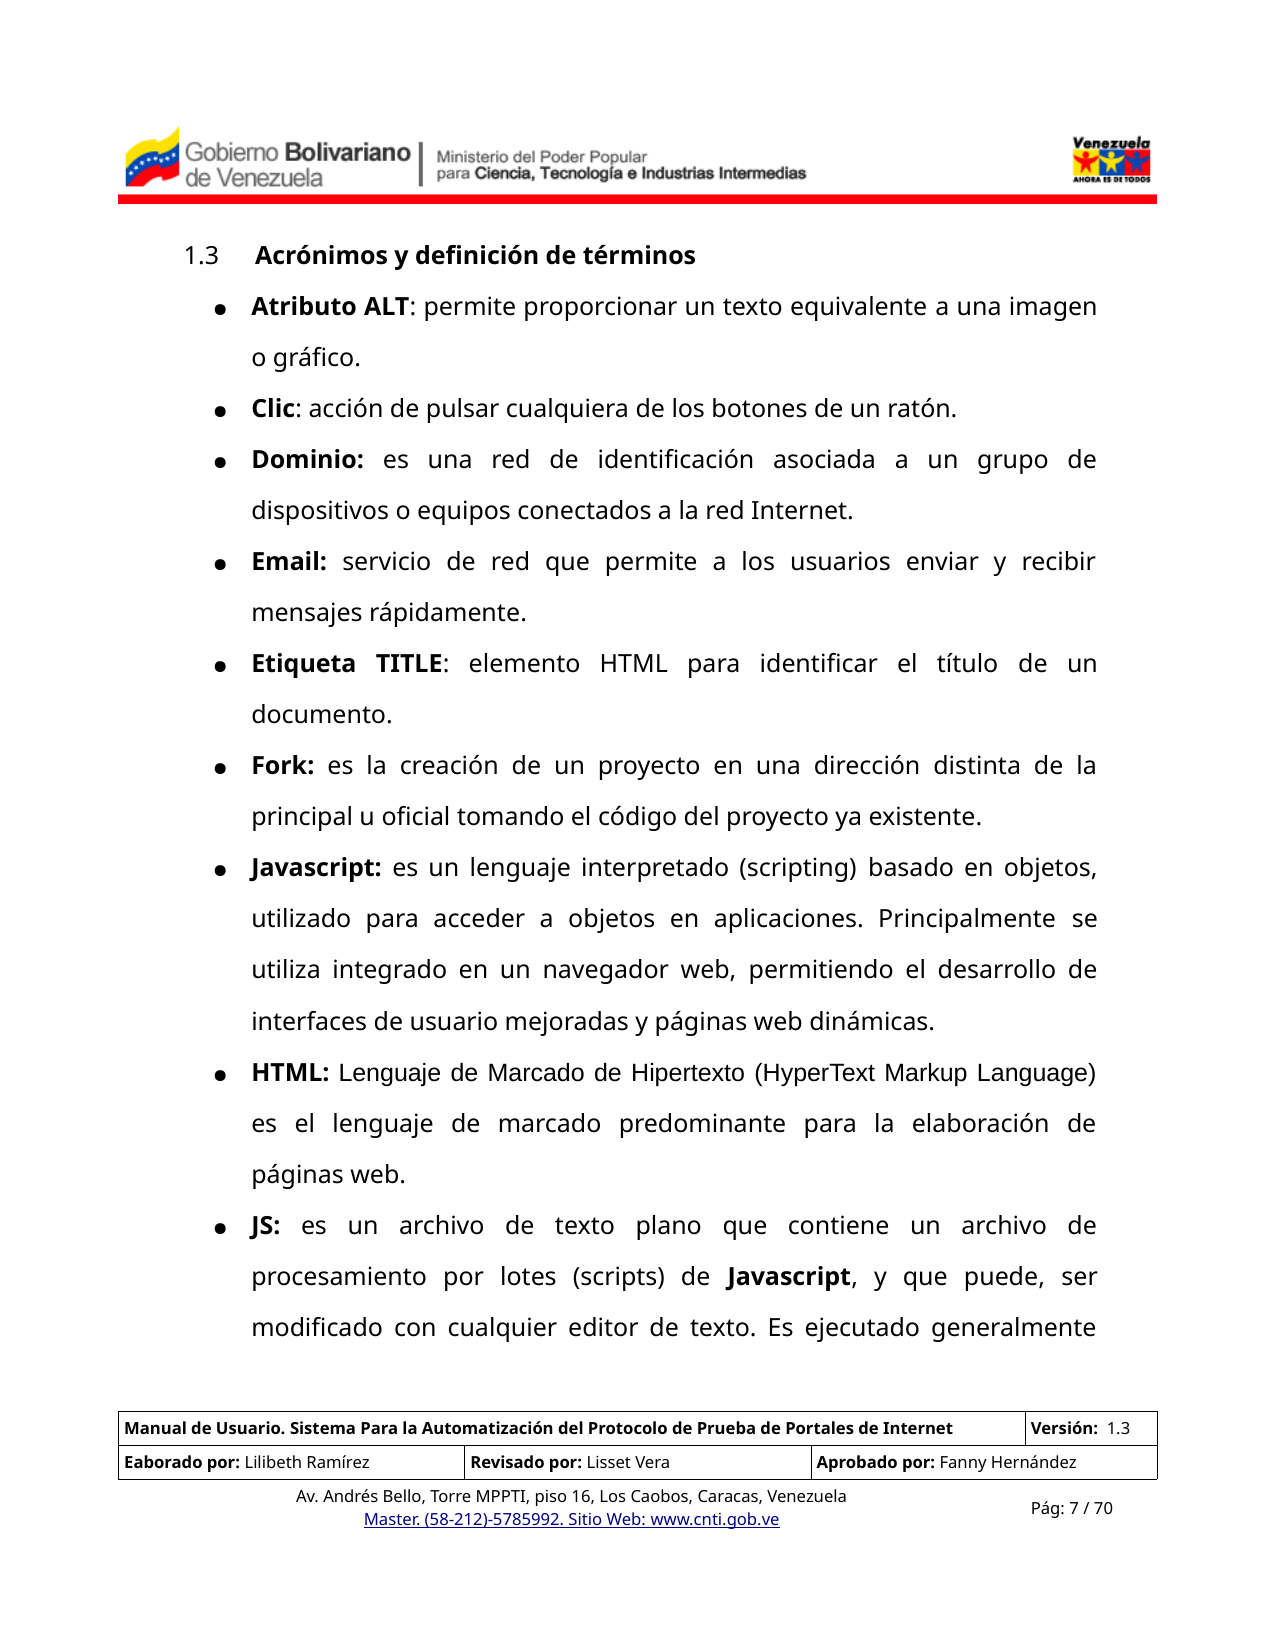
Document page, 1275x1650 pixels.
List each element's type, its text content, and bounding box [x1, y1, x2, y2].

list Email: servicio de red que permite a los usuarios enviar y recibir mensajes rápidamente. [213, 544, 1098, 629]
list Javascript: es un lenguaje interpretado (scripting) basado en objetos, utilizado para acceder a objetos en aplicaciones. Principalmente se utiliza integrado en un navegador web, permitiendo el desarrollo de interfaces de usuario mejoradas y páginas web dinámicas. [213, 850, 1098, 1037]
subtitle Acrónimos y definición de términos [118, 238, 1157, 272]
picture [118, 118, 1157, 204]
list Fork: es la creación de un proyecto en una dirección distinta de la principal u oficial tomando el código del proyecto ya existente. [213, 748, 1098, 833]
list Etiqueta TITLE: elemento HTML para identificar el título de un documento. [213, 646, 1098, 731]
list Atributo ALT: permite proporcionar un texto equivalente a una imagen o gráfico. [213, 289, 1098, 374]
list Clic: acción de pulsar cualquiera de los botones de un ratón. [213, 391, 1098, 425]
list HTML: Lenguaje de Marcado de Hipertexto (HyperText Markup Language) es el lenguaje de marcado predominante para la elaboración de páginas web. [213, 1054, 1098, 1190]
list Dominio: es una red de identificación asociada a un grupo de dispositivos o equipos conectados a la red Internet. [213, 442, 1098, 527]
list JS: es un archivo de texto plano que contiene un archivo de procesamiento por lotes (scripts) de Javascript, y que puede, ser modificado con cualquier editor de texto. Es ejecutado generalmente [213, 1207, 1098, 1343]
